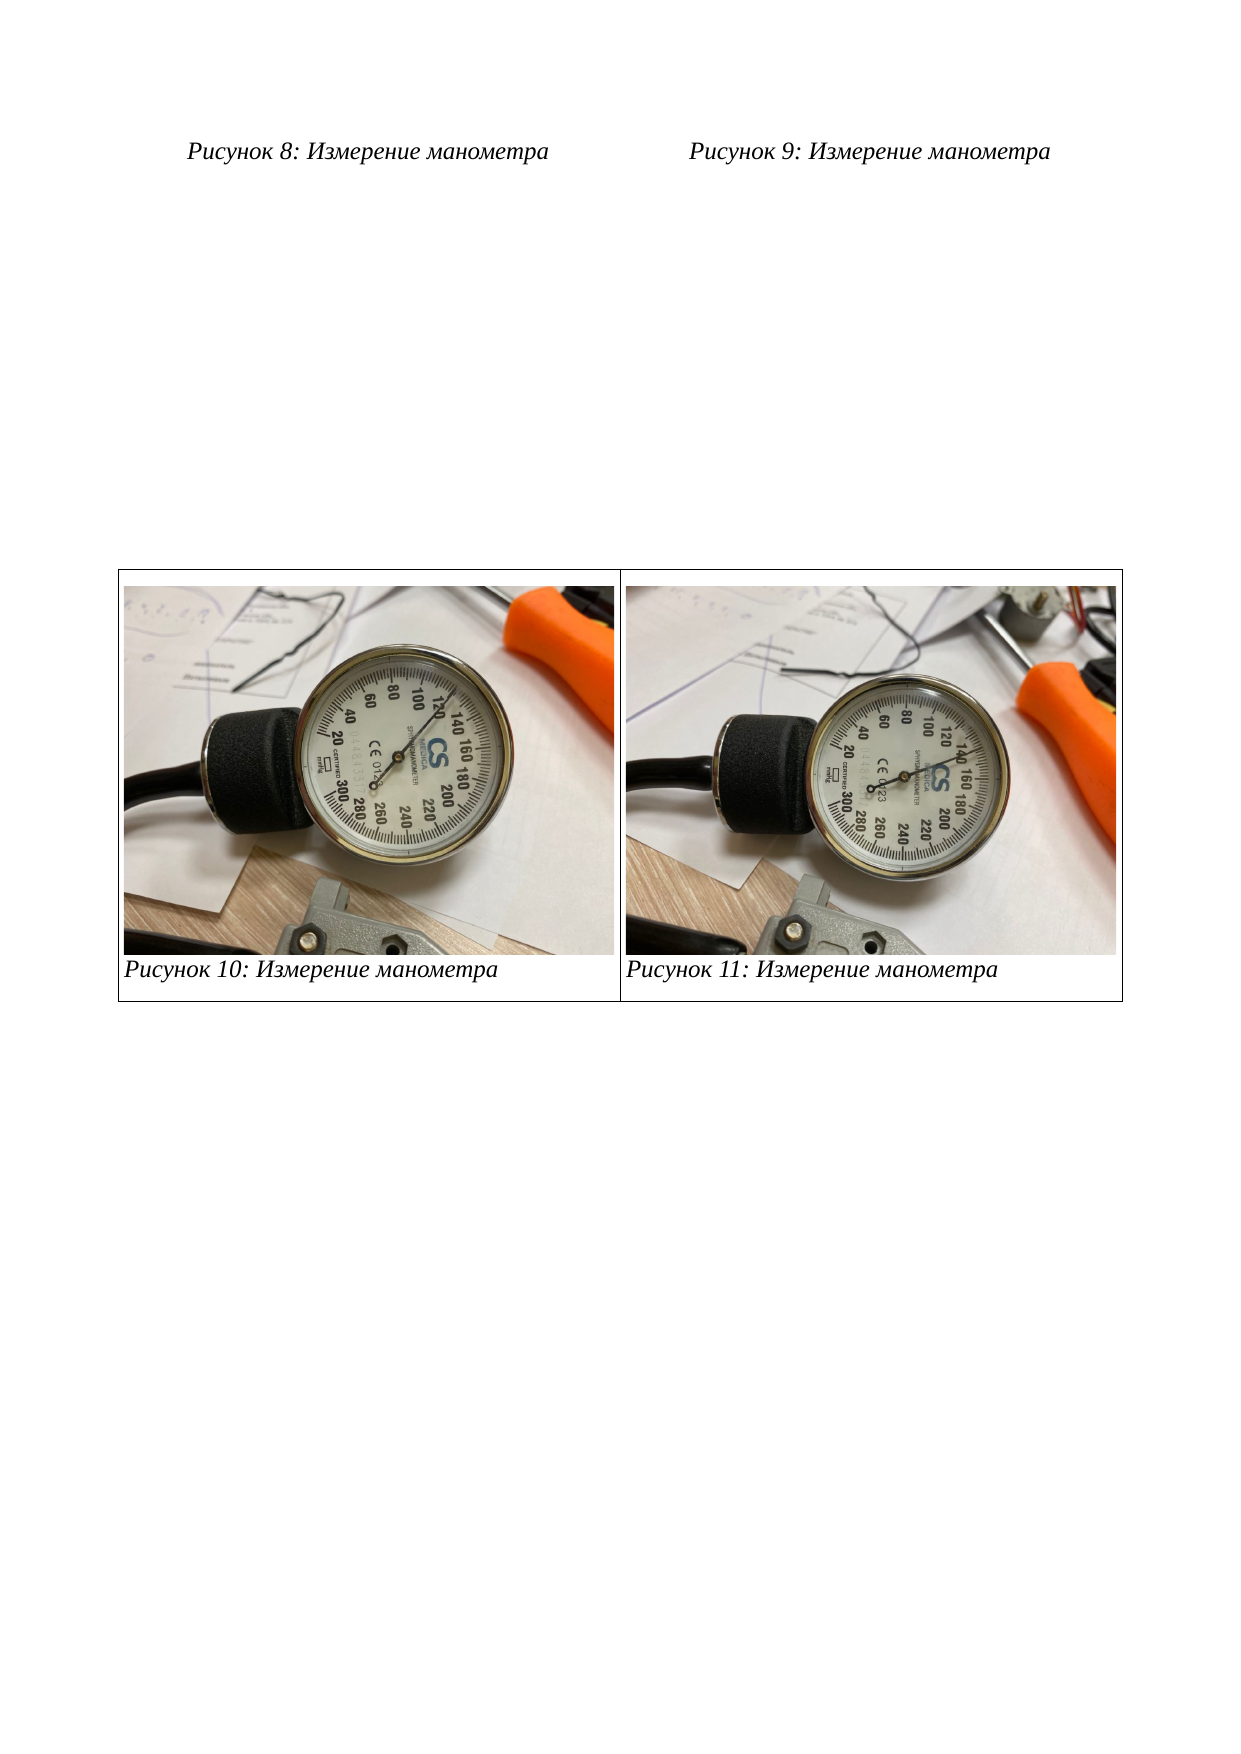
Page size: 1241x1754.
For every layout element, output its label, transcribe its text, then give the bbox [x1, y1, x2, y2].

table_cell Рисунок 9: Измерение манометра [620, 118, 1122, 183]
table_cell [620, 183, 1122, 223]
table_cell Рисунок 8: Измерение манометра [118, 118, 620, 183]
table_header Рисунок 11: Измерение манометра [621, 570, 1122, 1001]
picture [123, 586, 615, 955]
picture [625, 586, 1117, 955]
table_header Рисунок 10: Измерение манометра [119, 570, 620, 1001]
table_cell [118, 183, 620, 223]
